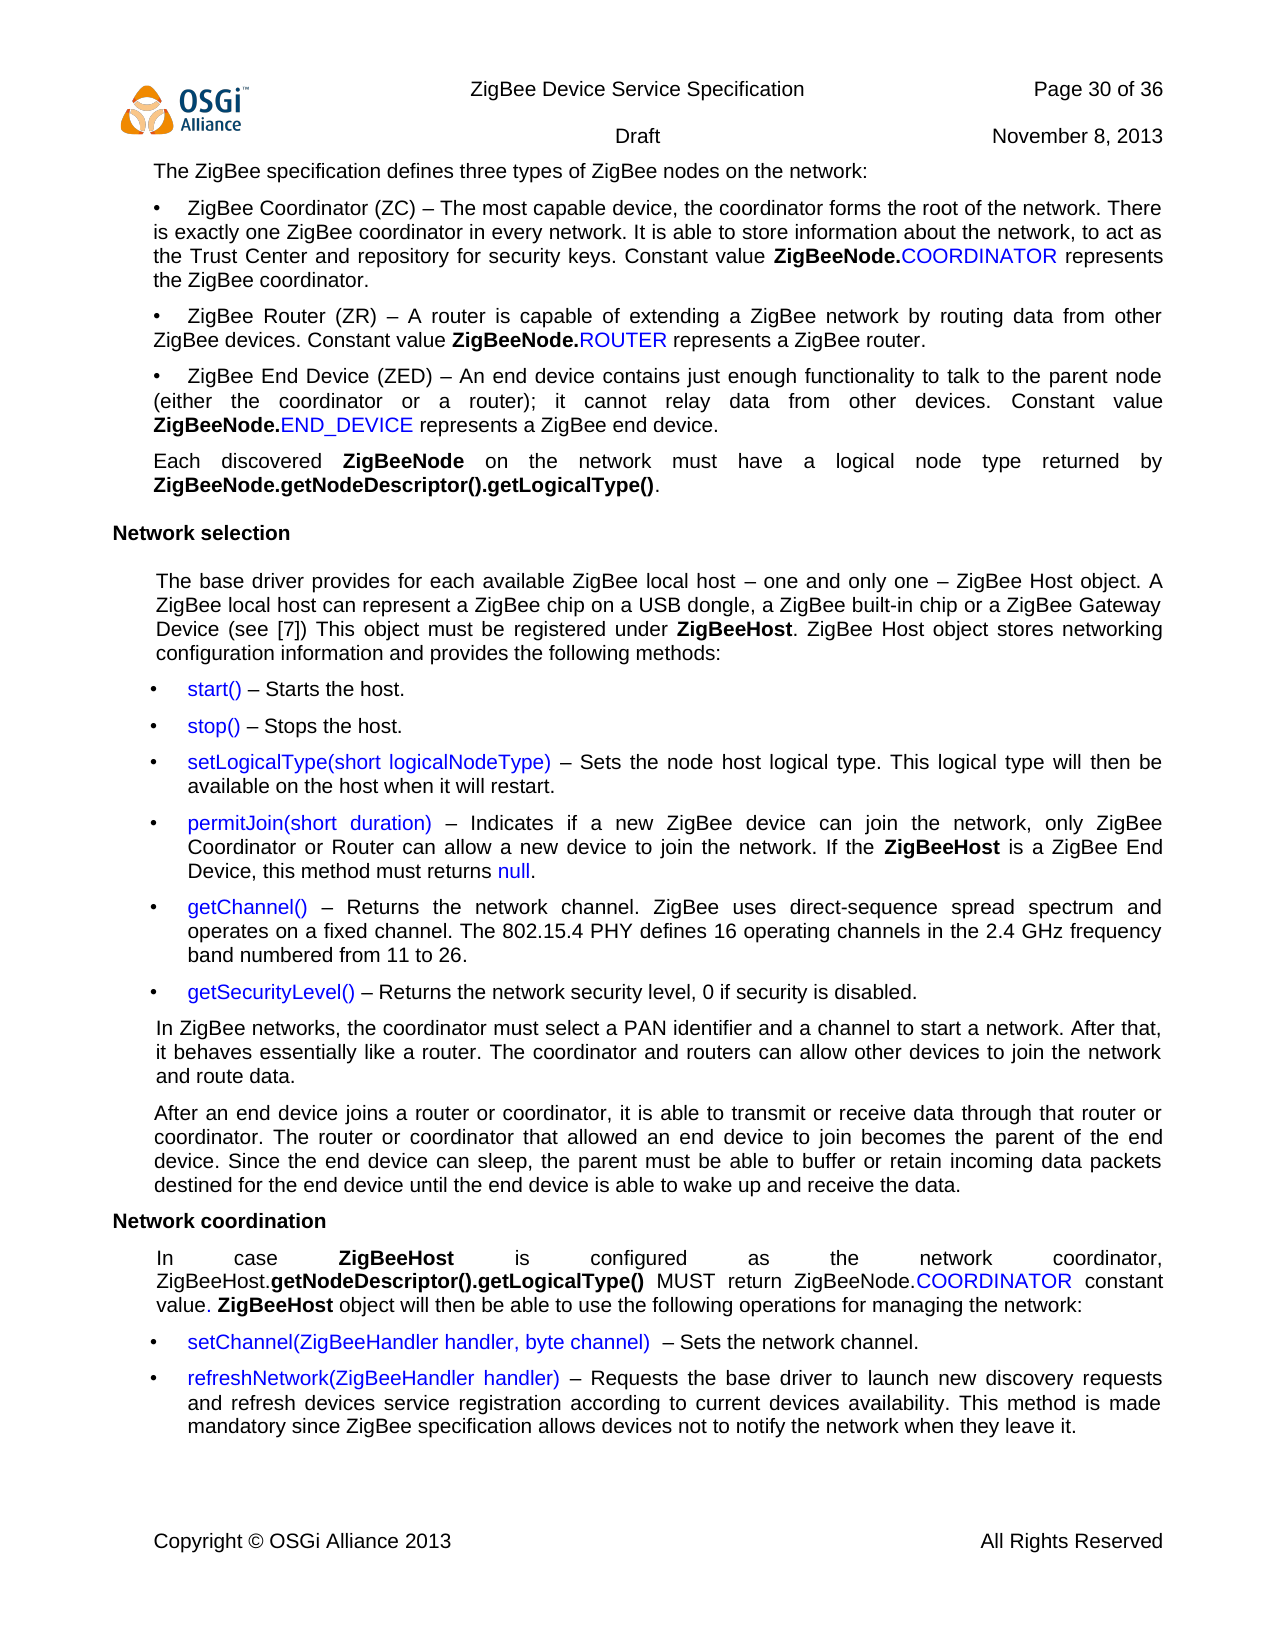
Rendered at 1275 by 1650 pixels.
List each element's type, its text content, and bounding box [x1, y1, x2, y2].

text Network coordination [112, 1209, 1163, 1233]
list start() – Starts the host. [150, 677, 1163, 701]
list refreshNetwork(ZigBeeHandler handler) – Requests the base driver to launch new discovery requests and refresh devices service registration according to current devices availability. This method is made mandatory since ZigBee specification allows devices not to notify the network when they leave it. [150, 1366, 1163, 1438]
text In case ZigBeeHost is configured as the network coordinator, ZigBeeHost.getNodeDescriptor().getLogicalType() MUST return ZigBeeNode.COORDINATOR constant value. ZigBeeHost object will then be able to use the following operations for managing the network: [156, 1245, 1163, 1317]
list getSecurityLevel() – Returns the network security level, 0 if security is disabled. [150, 979, 1163, 1004]
text After an end device joins a router or coordinator, it is able to transmit or receive data through that router or coordinator. The router or coordinator that allowed an end device to join becomes the parent of the end device. Since the end device can sleep, the parent must be able to buffer or retain incoming data packets destined for the end device until the end device is able to wake up and receive the data. [154, 1101, 1163, 1196]
list ZigBee Router (ZR) – A router is capable of extending a ZigBee network by routing data from other ZigBee devices. Constant value ZigBeeNode.ROUTER represents a ZigBee router. [153, 304, 1163, 352]
text The base driver provides for each available ZigBee local host – one and only one – ZigBee Host object. A ZigBee local host can represent a ZigBee chip on a USB dongle, a ZigBee built-in chip or a ZigBee Gateway Device (see [7].) This object must be registered under ZigBeeHost. ZigBee Host object stores networking configuration information and provides the following methods: [156, 569, 1163, 664]
text In ZigBee networks, the coordinator must select a PAN identifier and a channel to start a network. After that, it behaves essentially like a router. The coordinator and routers can allow other devices to join the network and route data. [156, 1016, 1163, 1088]
picture [113, 78, 257, 142]
text The ZigBee specification defines three types of ZigBee nodes on the network: [153, 159, 1163, 183]
list ZigBee Coordinator (ZC) – The most capable device, the coordinator forms the root of the network. There is exactly one ZigBee coordinator in every network. It is able to store information about the network, to act as the Trust Center and repository for security keys. Constant value ZigBeeNode.COORDINATOR represents the ZigBee coordinator. [153, 195, 1163, 291]
list Each discovered ZigBeeNode on the network must have a logical node type returned by ZigBeeNode.getNodeDescriptor().getLogicalType(). [153, 449, 1163, 497]
list ZigBee End Device (ZED) – An end device contains just enough functionality to talk to the parent node (either the coordinator or a router); it cannot relay data from other devices. Constant value ZigBeeNode.END_DEVICE represents a ZigBee end device. [153, 364, 1163, 436]
list stop() – Stops the host. [150, 713, 1163, 738]
list setChannel(ZigBeeHandler handler, byte channel) – Sets the network channel. [150, 1330, 1163, 1354]
list permitJoin(short duration) – Indicates if a new ZigBee device can join the network, only ZigBee Coordinator or Router can allow a new device to join the network. If the ZigBeeHost is a ZigBee End Device, this method must returns null. [150, 811, 1163, 883]
list getChannel() – Returns the network channel. ZigBee uses direct-sequence spread spectrum and operates on a fixed channel. The 802.15.4 PHY defines 16 operating channels in the 2.4 GHz frequency band numbered from 11 to 26. [150, 895, 1163, 967]
list Network selection [112, 521, 1163, 545]
list setLogicalType(short logicalNodeType) – Sets the node host logical type. This logical type will then be available on the host when it will restart. [150, 750, 1163, 798]
